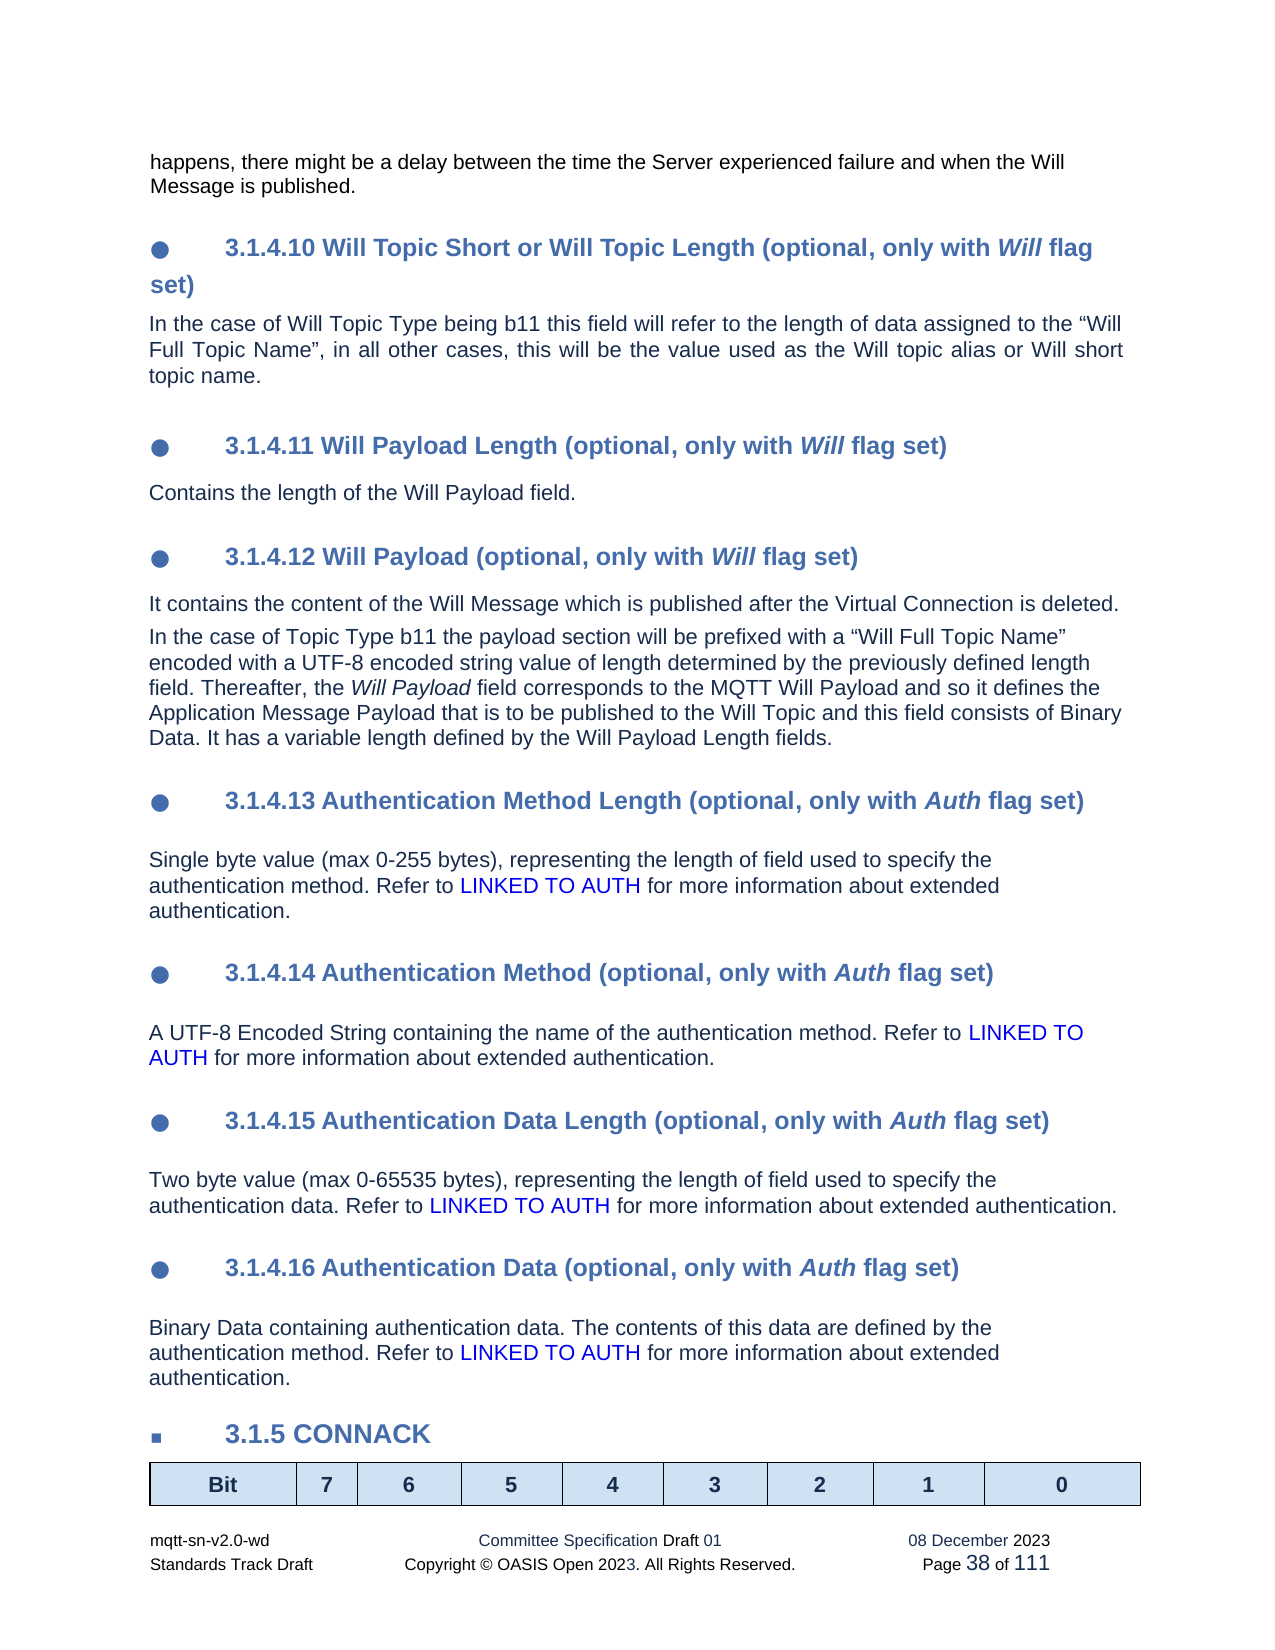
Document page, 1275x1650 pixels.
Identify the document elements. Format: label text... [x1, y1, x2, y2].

subtitle 3.1.4.10 Will Topic Short or Will Topic Length (optional, only with Will flag set) [150, 223, 1124, 299]
text Binary Data containing authentication data. The contents of this data are defined by the authentication method. Refer to LINKED TO AUTH for more information about extended authentication. [148, 1315, 1124, 1390]
subtitle 3.1.5 CONNACK [150, 1415, 1124, 1454]
text happens, there might be a delay between the time the Server experienced failure and when the Will Message is published. [150, 150, 1125, 198]
subtitle 3.1.4.11 Will Payload Length (optional, only with Will flag set) [150, 421, 1124, 468]
subtitle 3.1.4.12 Will Payload (optional, only with Will flag set) [150, 531, 1124, 578]
table_header Bit [151, 1463, 296, 1505]
table_header 6 [358, 1463, 461, 1505]
subtitle 3.1.4.16 Authentication Data (optional, only with Auth flag set) [150, 1243, 1124, 1290]
table_header 0 [985, 1463, 1140, 1505]
text In the case of Will Topic Type being b11 this field will refer to the length of data assigned to the “Will Full Topic Name”, in all other cases, this will be the value used as the Will topic alias or Will short topic name. [148, 311, 1124, 388]
subtitle 3.1.4.14 Authentication Method (optional, only with Auth flag set) [150, 948, 1124, 995]
text In the case of Topic Type b11 the payload section will be prefixed with a “Will Full Topic Name” encoded with a UTF-8 encoded string value of length determined by the previously defined length field. Thereafter, the Will Payload field corresponds to the MQTT Will Payload and so it defines the Application Message Payload that is to be published to the Will Topic and this field consists of Binary Data. It has a variable length defined by the Will Payload Length fields. [148, 624, 1124, 750]
text Single byte value (max 0-255 bytes), representing the length of field used to specify the authentication method. Refer to LINKED TO AUTH for more information about extended authentication. [148, 847, 1124, 923]
table_header 2 [768, 1463, 873, 1505]
text Contains the length of the Will Payload field. [148, 480, 1124, 506]
subtitle 3.1.4.13 Authentication Method Length (optional, only with Auth flag set) [150, 775, 1124, 822]
table_header 5 [462, 1463, 562, 1505]
text Two byte value (max 0-65535 bytes), representing the length of field used to specify the authentication data. Refer to LINKED TO AUTH for more information about extended authentication. [148, 1167, 1124, 1218]
table_header 4 [563, 1463, 663, 1505]
table_header 3 [664, 1463, 767, 1505]
text It contains the content of the Will Message which is published after the Virtual Connection is deleted. [148, 591, 1124, 616]
table_header 1 [874, 1463, 984, 1505]
table_header 7 [297, 1463, 357, 1505]
text A UTF-8 Encoded String containing the name of the authentication method. Refer to LINKED TO AUTH for more information about extended authentication. [148, 1020, 1124, 1070]
subtitle 3.1.4.15 Authentication Data Length (optional, only with Auth flag set) [150, 1095, 1124, 1142]
